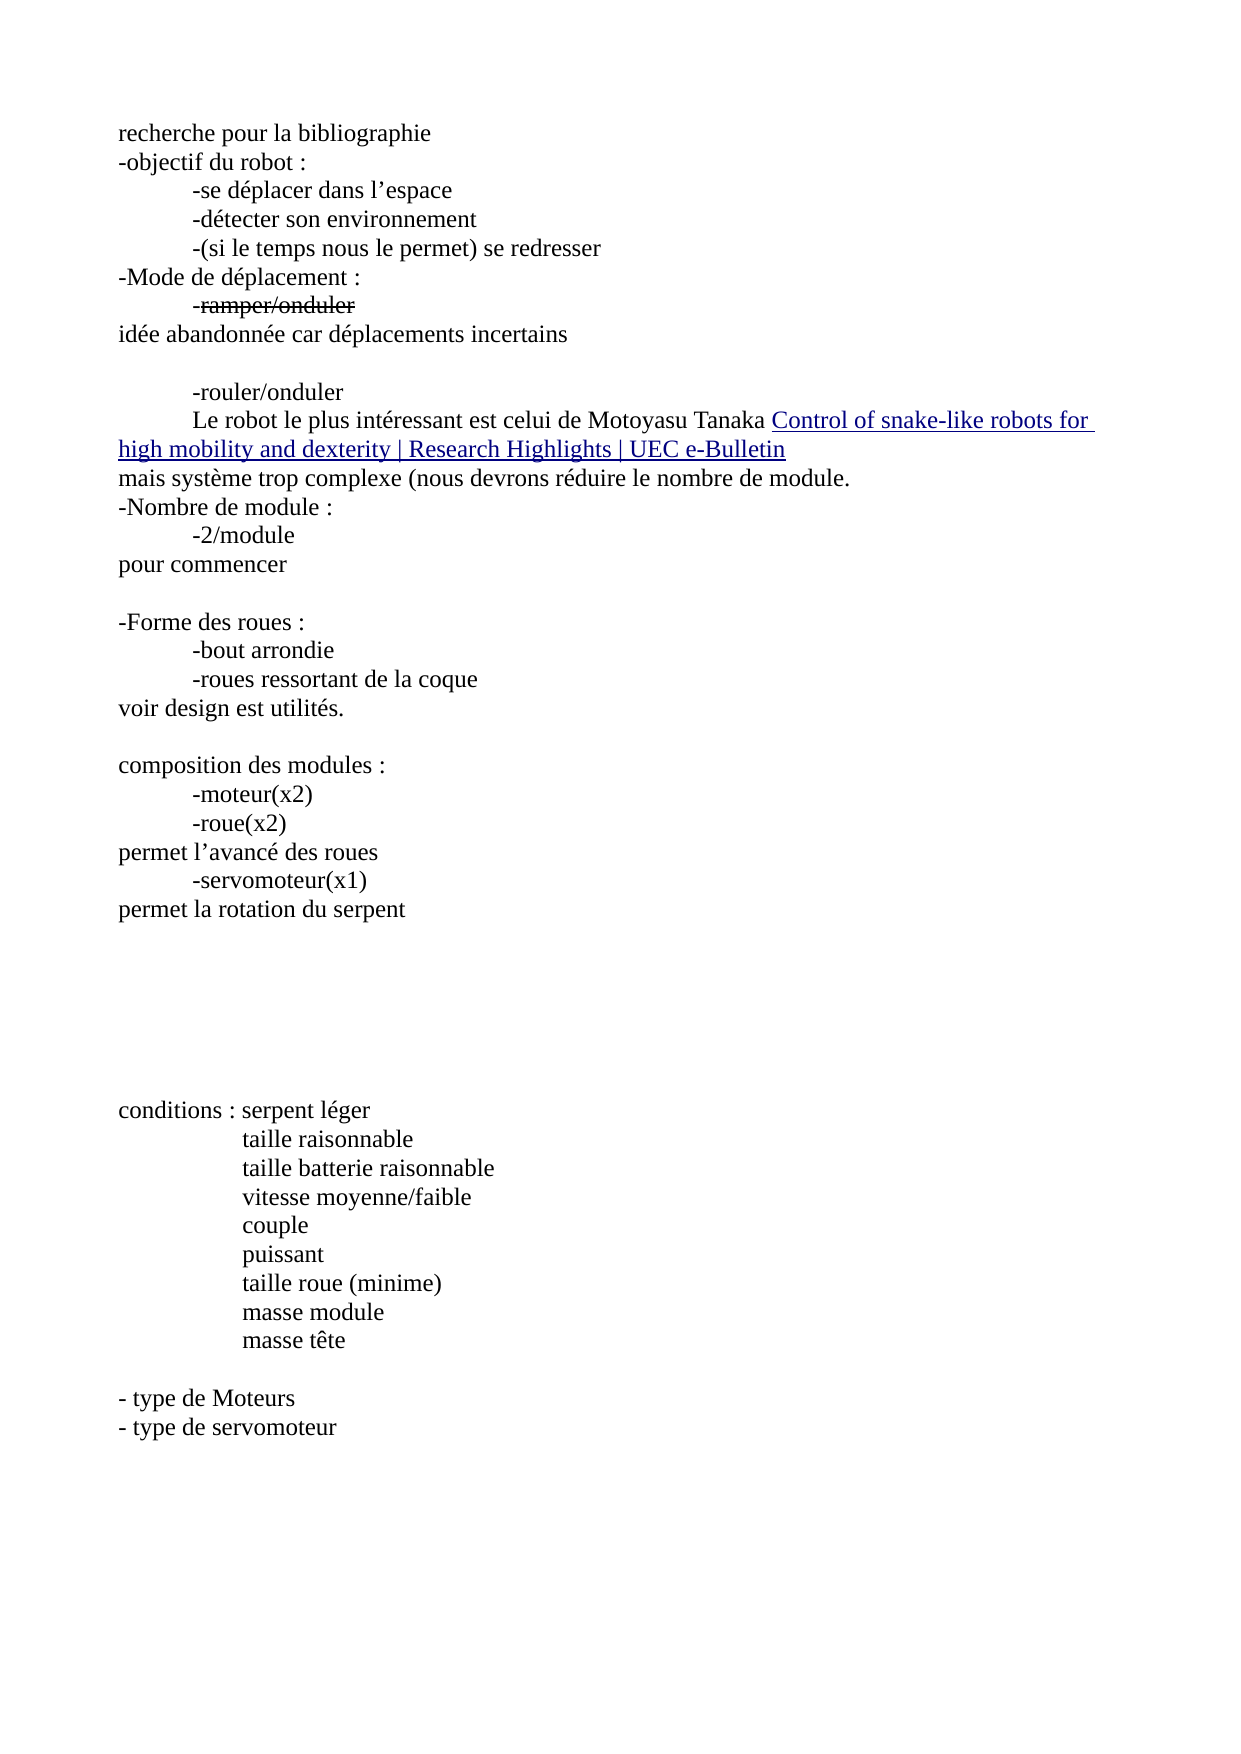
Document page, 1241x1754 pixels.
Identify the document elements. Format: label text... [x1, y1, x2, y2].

text permet l’avancé des roues [118, 837, 1122, 866]
text pour commencer [118, 549, 1122, 578]
text permet la rotation du serpent [118, 894, 1122, 923]
text -bout arrondie [118, 636, 1122, 664]
text taille raisonnable [118, 1124, 1122, 1153]
text taille batterie raisonnable [118, 1153, 1122, 1182]
text -Forme des roues : [118, 607, 1122, 636]
text taille roue (minime) [118, 1268, 1122, 1297]
text -rouler/onduler [118, 377, 1122, 406]
text -(si le temps nous le permet) se redresser [118, 233, 1122, 262]
text idée abandonnée car déplacements incertains [118, 319, 1122, 348]
text - type de servomoteur [118, 1412, 1122, 1441]
text -Nombre de module : [118, 492, 1122, 521]
text recherche pour la bibliographie [118, 118, 1122, 147]
text -ramper/onduler [118, 291, 1122, 319]
text -servomoteur(x1) [118, 866, 1122, 894]
text -Mode de déplacement : [118, 262, 1122, 291]
text -moteur(x2) [118, 779, 1122, 808]
text voir design est utilités. [118, 693, 1122, 722]
text vitesse moyenne/faible [118, 1182, 1122, 1211]
text composition des modules : [118, 751, 1122, 779]
text -détecter son environnement [118, 204, 1122, 233]
text conditions : serpent léger [118, 1096, 1122, 1124]
text -objectif du robot : [118, 147, 1122, 176]
text -se déplacer dans l’espace [118, 176, 1122, 204]
text masse tête [118, 1326, 1122, 1354]
text couple [118, 1211, 1122, 1239]
text -roues ressortant de la coque [118, 664, 1122, 693]
text puissant [118, 1239, 1122, 1268]
text -roue(x2) [118, 808, 1122, 837]
text masse module [118, 1297, 1122, 1326]
text - type de Moteurs [118, 1383, 1122, 1412]
text mais système trop complexe (nous devrons réduire le nombre de module. [118, 463, 1122, 492]
text -2/module [118, 521, 1122, 549]
text Le robot le plus intéressant est celui de Motoyasu Tanaka Control of snake-like robots for high mobility and dexterity | Research Highlights | UEC e-Bulletin [118, 406, 1122, 463]
